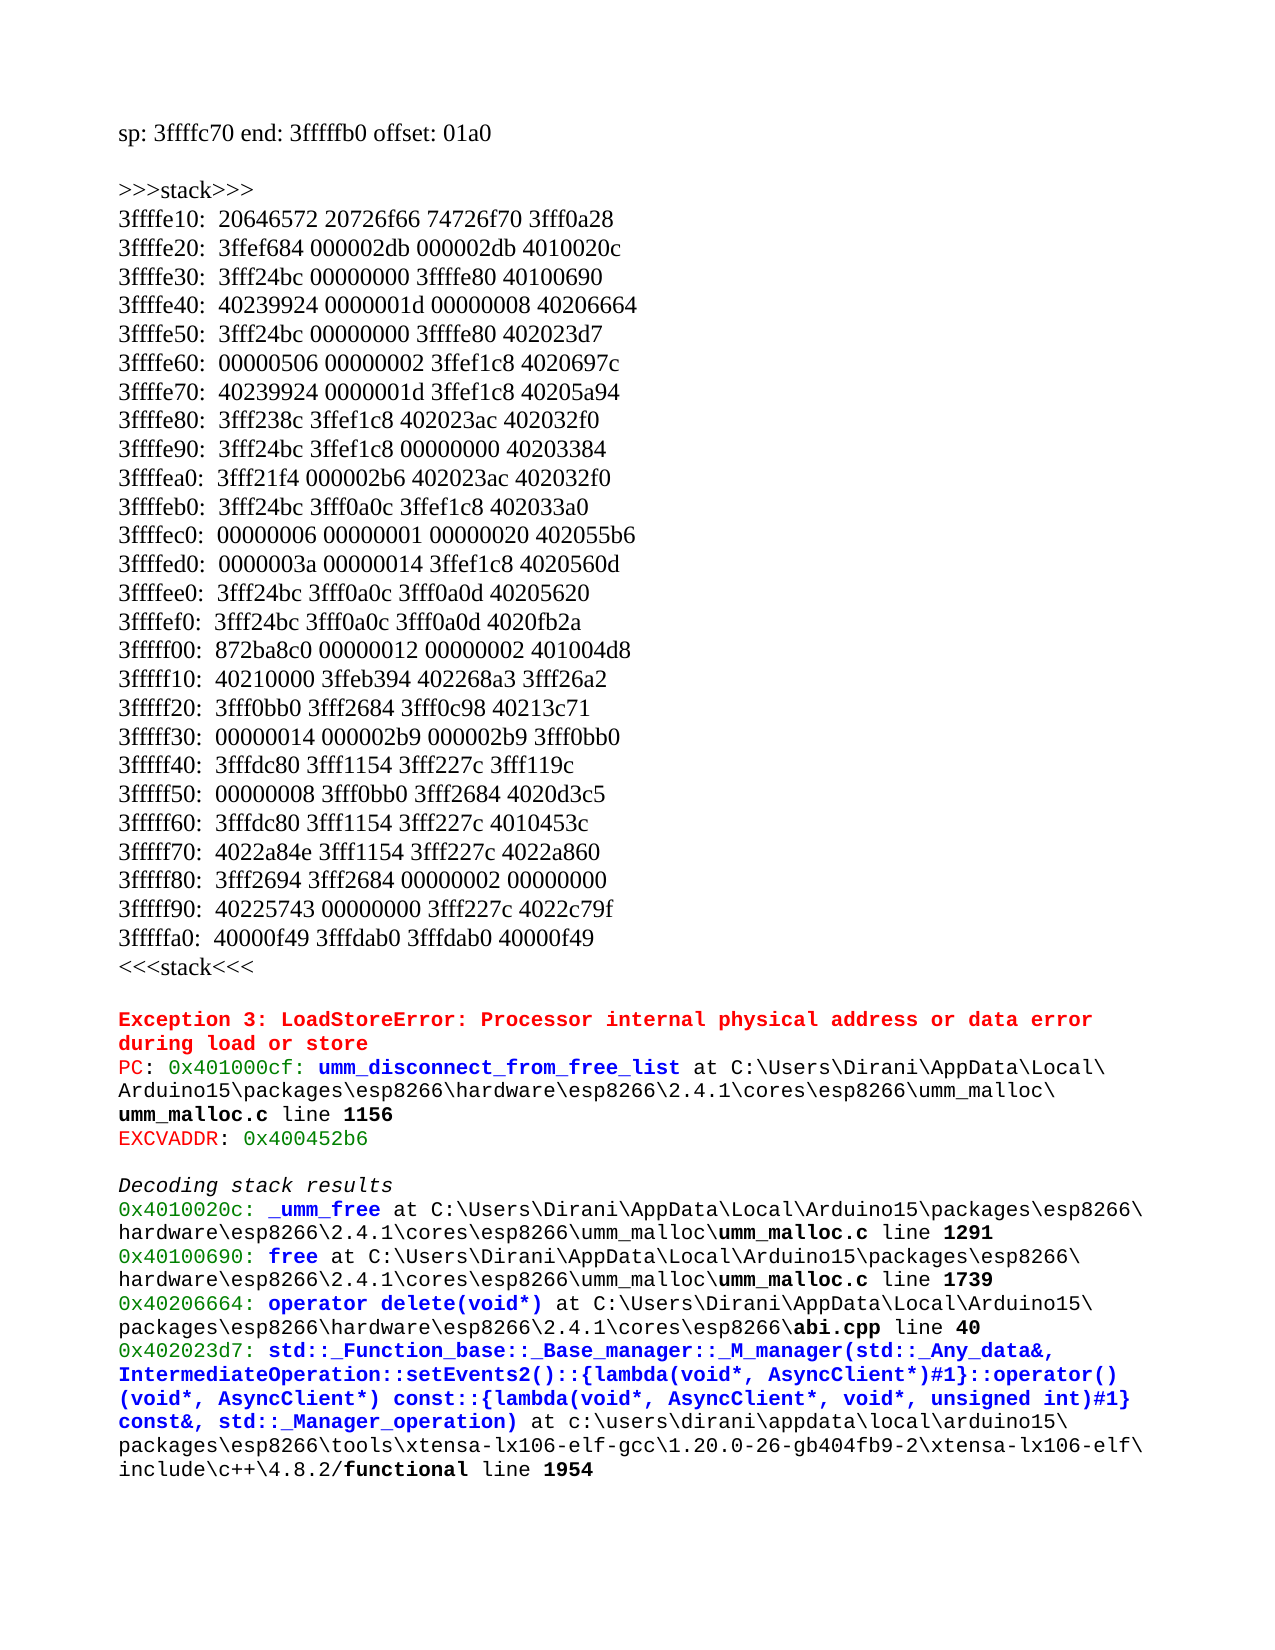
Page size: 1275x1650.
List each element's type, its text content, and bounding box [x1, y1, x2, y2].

text 3fffff40: 3fffdc80 3fff1154 3fff227c 3fff119c [118, 751, 1157, 779]
text 0x402023d7: std::_Function_base::_Base_manager::_M_manager(std::_Any_data&, IntermediateOperation::setEvents2()::{lambda(void*, AsyncClient*)#1}::operator()(void*, AsyncClient*) const::{lambda(void*, AsyncClient*, void*, unsigned int)#1} const&, std::_Manager_operation) at c:\users\dirani\appdata\local\arduino15\packages\esp8266\tools\xtensa-lx106-elf-gcc\1.20.0-26-gb404fb9-2\xtensa-lx106-elf\include\c++\4.8.2/functional line 1954 [118, 1340, 1157, 1482]
text <<<stack<<< [118, 952, 1157, 981]
text 3ffffe10: 20646572 20726f66 74726f70 3fff0a28 [118, 204, 1157, 233]
text 3ffffe50: 3fff24bc 00000000 3ffffe80 402023d7 [118, 319, 1157, 348]
text 3fffff60: 3fffdc80 3fff1154 3fff227c 4010453c [118, 808, 1157, 837]
text 3ffffee0: 3fff24bc 3fff0a0c 3fff0a0d 40205620 [118, 578, 1157, 607]
text 3ffffe60: 00000506 00000002 3ffef1c8 4020697c [118, 348, 1157, 377]
text 3ffffef0: 3fff24bc 3fff0a0c 3fff0a0d 4020fb2a [118, 607, 1157, 636]
text 3fffff80: 3fff2694 3fff2684 00000002 00000000 [118, 866, 1157, 894]
text 3ffffed0: 0000003a 00000014 3ffef1c8 4020560d [118, 549, 1157, 578]
text EXCVADDR: 0x400452b6 [118, 1128, 1157, 1151]
text 3fffff50: 00000008 3fff0bb0 3fff2684 4020d3c5 [118, 779, 1157, 808]
text 3fffffa0: 40000f49 3fffdab0 3fffdab0 40000f49 [118, 923, 1157, 952]
text >>>stack>>> [118, 176, 1157, 204]
text 3ffffeb0: 3fff24bc 3fff0a0c 3ffef1c8 402033a0 [118, 492, 1157, 521]
text Decoding stack results [118, 1175, 1157, 1198]
text 3ffffe90: 3fff24bc 3ffef1c8 00000000 40203384 [118, 434, 1157, 463]
text 3fffff30: 00000014 000002b9 000002b9 3fff0bb0 [118, 722, 1157, 751]
text 0x40206664: operator delete(void*) at C:\Users\Dirani\AppData\Local\Arduino15\packages\esp8266\hardware\esp8266\2.4.1\cores\esp8266\abi.cpp line 40 [118, 1293, 1157, 1340]
text 3ffffe20: 3ffef684 000002db 000002db 4010020c [118, 233, 1157, 262]
text 0x4010020c: _umm_free at C:\Users\Dirani\AppData\Local\Arduino15\packages\esp8266\hardware\esp8266\2.4.1\cores\esp8266\umm_malloc\umm_malloc.c line 1291 [118, 1198, 1157, 1246]
text 3ffffec0: 00000006 00000001 00000020 402055b6 [118, 521, 1157, 549]
text 3fffff20: 3fff0bb0 3fff2684 3fff0c98 40213c71 [118, 693, 1157, 722]
text 3ffffe80: 3fff238c 3ffef1c8 402023ac 402032f0 [118, 406, 1157, 434]
text 3ffffe30: 3fff24bc 00000000 3ffffe80 40100690 [118, 262, 1157, 291]
text 3fffff90: 40225743 00000000 3fff227c 4022c79f [118, 894, 1157, 923]
text 3ffffea0: 3fff21f4 000002b6 402023ac 402032f0 [118, 463, 1157, 492]
text 3fffff70: 4022a84e 3fff1154 3fff227c 4022a860 [118, 837, 1157, 866]
text sp: 3ffffc70 end: 3fffffb0 offset: 01a0 [118, 118, 1157, 147]
text 3ffffe40: 40239924 0000001d 00000008 40206664 [118, 291, 1157, 319]
text 3ffffe70: 40239924 0000001d 3ffef1c8 40205a94 [118, 377, 1157, 406]
text 0x40100690: free at C:\Users\Dirani\AppData\Local\Arduino15\packages\esp8266\hardware\esp8266\2.4.1\cores\esp8266\umm_malloc\umm_malloc.c line 1739 [118, 1246, 1157, 1293]
text Exception 3: LoadStoreError: Processor internal physical address or data error during load or store [118, 1009, 1157, 1057]
text 3fffff00: 872ba8c0 00000012 00000002 401004d8 [118, 636, 1157, 664]
text 3fffff10: 40210000 3ffeb394 402268a3 3fff26a2 [118, 664, 1157, 693]
text PC: 0x401000cf: umm_disconnect_from_free_list at C:\Users\Dirani\AppData\Local\Arduino15\packages\esp8266\hardware\esp8266\2.4.1\cores\esp8266\umm_malloc\umm_malloc.c line 1156 [118, 1057, 1157, 1128]
